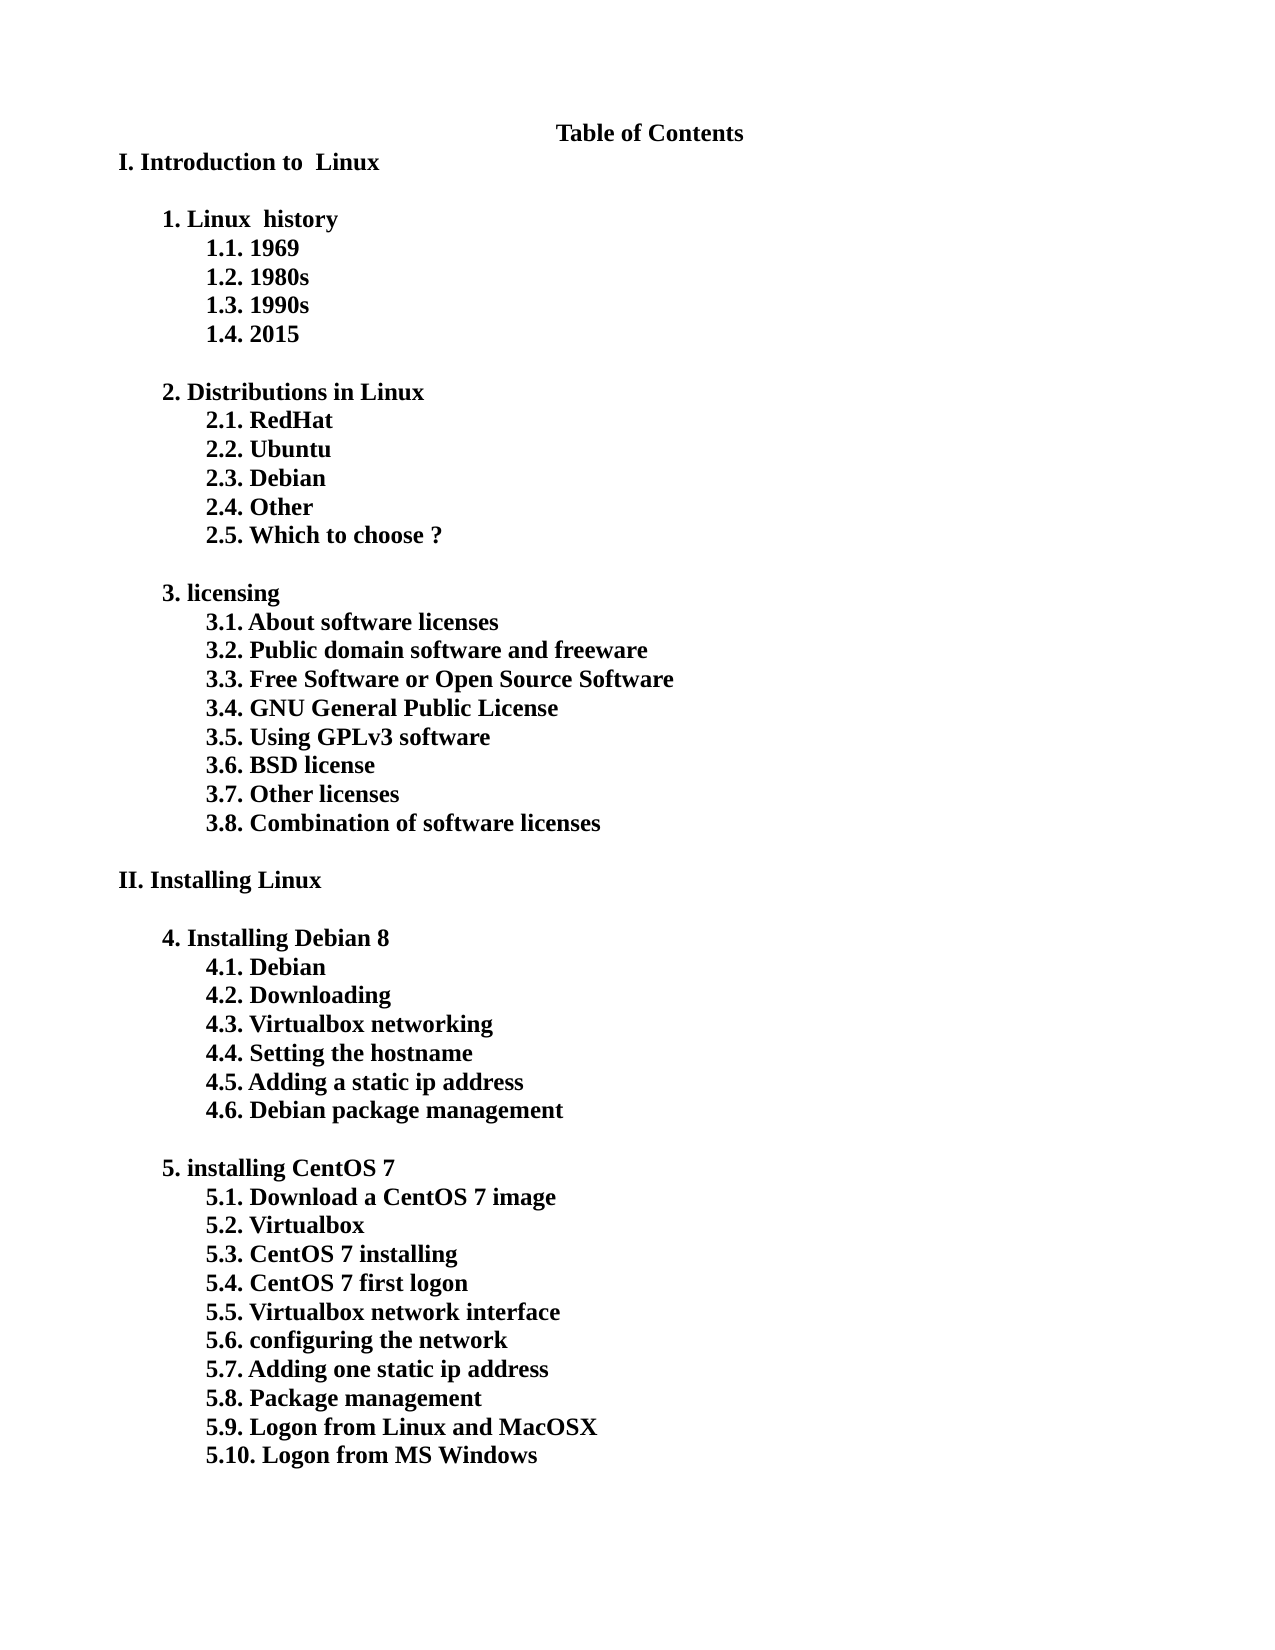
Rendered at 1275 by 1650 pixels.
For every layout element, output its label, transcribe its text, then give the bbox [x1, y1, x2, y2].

text 1.2. 1980s [118, 262, 1157, 291]
text 4. Installing Debian 8 [118, 923, 1157, 952]
text 5.7. Adding one static ip address [118, 1354, 1157, 1383]
text 5.10. Logon from MS Windows [118, 1441, 1157, 1469]
text 1.4. 2015 [118, 319, 1157, 348]
text II. Installing Linux [118, 866, 1157, 894]
text 3.4. GNU General Public License [118, 693, 1157, 722]
text Table of Contents [118, 118, 1157, 147]
text 2.4. Other [118, 492, 1157, 521]
text 3.8. Combination of software licenses [118, 808, 1157, 837]
text 5.9. Logon from Linux and MacOSX [118, 1412, 1157, 1441]
text 1.3. 1990s [118, 291, 1157, 319]
text 1. Linux history [118, 204, 1157, 233]
text 2.5. Which to choose ? [118, 521, 1157, 549]
text 3.6. BSD license [118, 751, 1157, 779]
text 4.5. Adding a static ip address [118, 1067, 1157, 1096]
text 3.2. Public domain software and freeware [118, 636, 1157, 664]
text 2. Distributions in Linux [118, 377, 1157, 406]
text 4.2. Downloading [118, 981, 1157, 1009]
text 1.1. 1969 [118, 233, 1157, 262]
text 3.7. Other licenses [118, 779, 1157, 808]
text 4.1. Debian [118, 952, 1157, 981]
text 5. installing CentOS 7 [118, 1153, 1157, 1182]
text 5.3. CentOS 7 installing [118, 1239, 1157, 1268]
text I. Introduction to Linux [118, 147, 1157, 176]
text 2.2. Ubuntu [118, 434, 1157, 463]
text 3.1. About software licenses [118, 607, 1157, 636]
text 2.1. RedHat [118, 406, 1157, 434]
text 5.2. Virtualbox [118, 1211, 1157, 1239]
text 5.4. CentOS 7 first logon [118, 1268, 1157, 1297]
text 3. licensing [118, 578, 1157, 607]
text 2.3. Debian [118, 463, 1157, 492]
text 4.6. Debian package management [118, 1096, 1157, 1124]
text 4.3. Virtualbox networking [118, 1009, 1157, 1038]
text 5.5. Virtualbox network interface [118, 1297, 1157, 1326]
text 3.3. Free Software or Open Source Software [118, 664, 1157, 693]
text 5.1. Download a CentOS 7 image [118, 1182, 1157, 1211]
text 5.8. Package management [118, 1383, 1157, 1412]
text 5.6. configuring the network [118, 1326, 1157, 1354]
text 3.5. Using GPLv3 software [118, 722, 1157, 751]
text 4.4. Setting the hostname [118, 1038, 1157, 1067]
